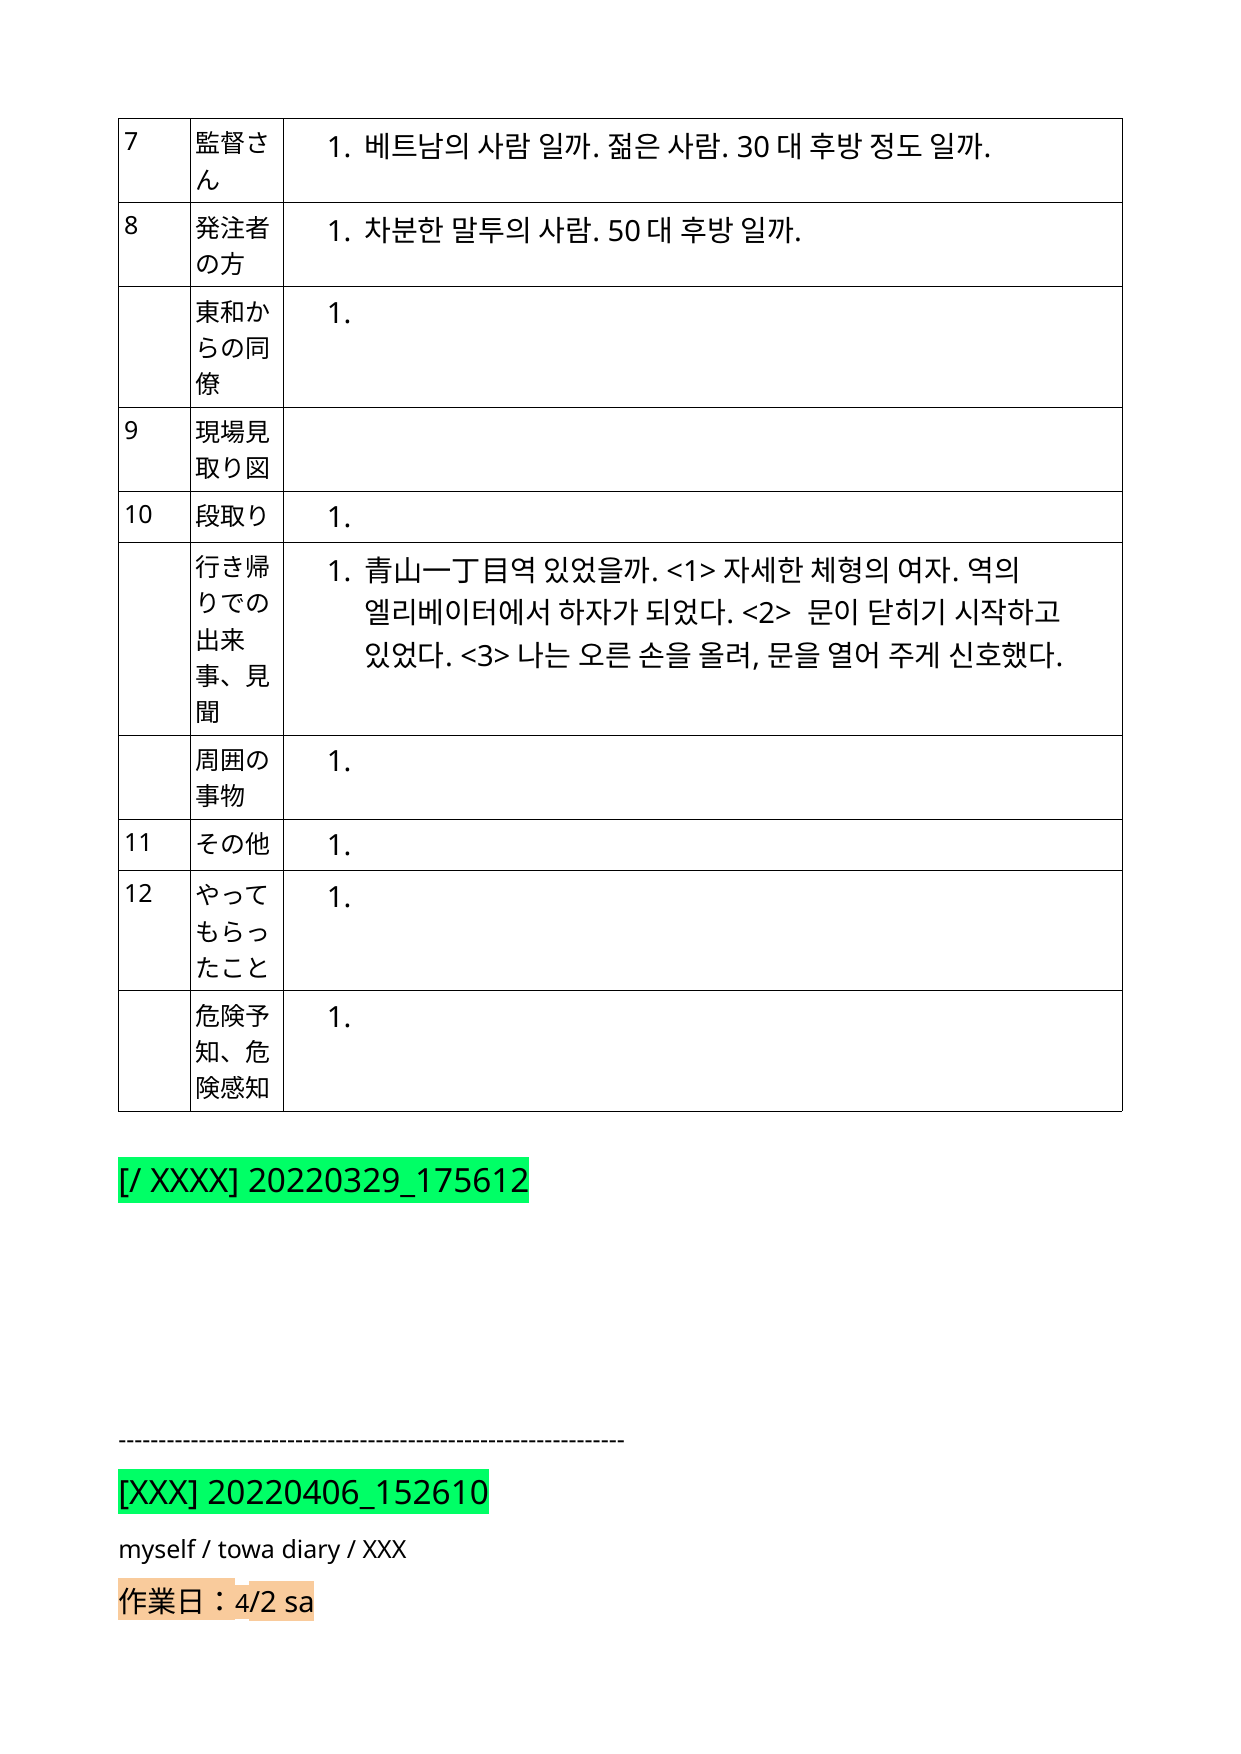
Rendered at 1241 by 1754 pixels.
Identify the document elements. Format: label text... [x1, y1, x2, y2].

table_cell 8 [119, 203, 190, 286]
table_cell [119, 287, 190, 407]
table_cell [284, 871, 1122, 990]
table_cell 発注者の方 [191, 203, 283, 286]
table_cell [119, 991, 190, 1111]
table_cell 行き帰りでの出来事、見聞 [191, 543, 283, 735]
table_cell 段取り [191, 492, 283, 542]
table_cell 危険予知、危険感知 [191, 991, 283, 1111]
table_cell [284, 492, 1122, 542]
table_cell 10 [119, 492, 190, 542]
table_cell 11 [119, 820, 190, 870]
table_cell 차분한 말투의 사람. 50대 후방 일까. [284, 203, 1122, 286]
table_cell [119, 736, 190, 819]
table_cell 12 [119, 871, 190, 990]
table_cell [284, 408, 1122, 491]
table_cell [284, 991, 1122, 1111]
table_cell やってもらったこと [191, 871, 283, 990]
table_cell [119, 543, 190, 735]
text --------------------------------------------------------------- [118, 1422, 1122, 1456]
table_cell 青山一丁目역 있었을까. <1> 자세한 체형의 여자. 역의 엘리베이터에서 하자가 되었다. <2> 문이 닫히기 시작하고 있었다. <3> 나는 오른 손을 올려, 문을 열어 주게 신호했다. [284, 543, 1122, 735]
table_cell その他 [191, 820, 283, 870]
text [XXX] 20220406_152610 [118, 1469, 1122, 1514]
table_cell [284, 736, 1122, 819]
text [/ XXXX] 20220329_175612 [118, 1157, 1122, 1203]
table_cell 9 [119, 408, 190, 491]
table_cell 7 [119, 119, 190, 202]
text 作業日：4/2 sa [118, 1578, 1122, 1621]
table_cell 東和からの同僚 [191, 287, 283, 407]
text myself / towa diary / XXX [118, 1532, 1122, 1566]
table_cell 監督さん [191, 119, 283, 202]
table_cell 베트남의 사람 일까. 젊은 사람. 30대 후방 정도 일까. [284, 119, 1122, 202]
table_cell 現場見取り図 [191, 408, 283, 491]
table_cell [284, 287, 1122, 407]
table_cell 周囲の事物 [191, 736, 283, 819]
table_cell [284, 820, 1122, 870]
